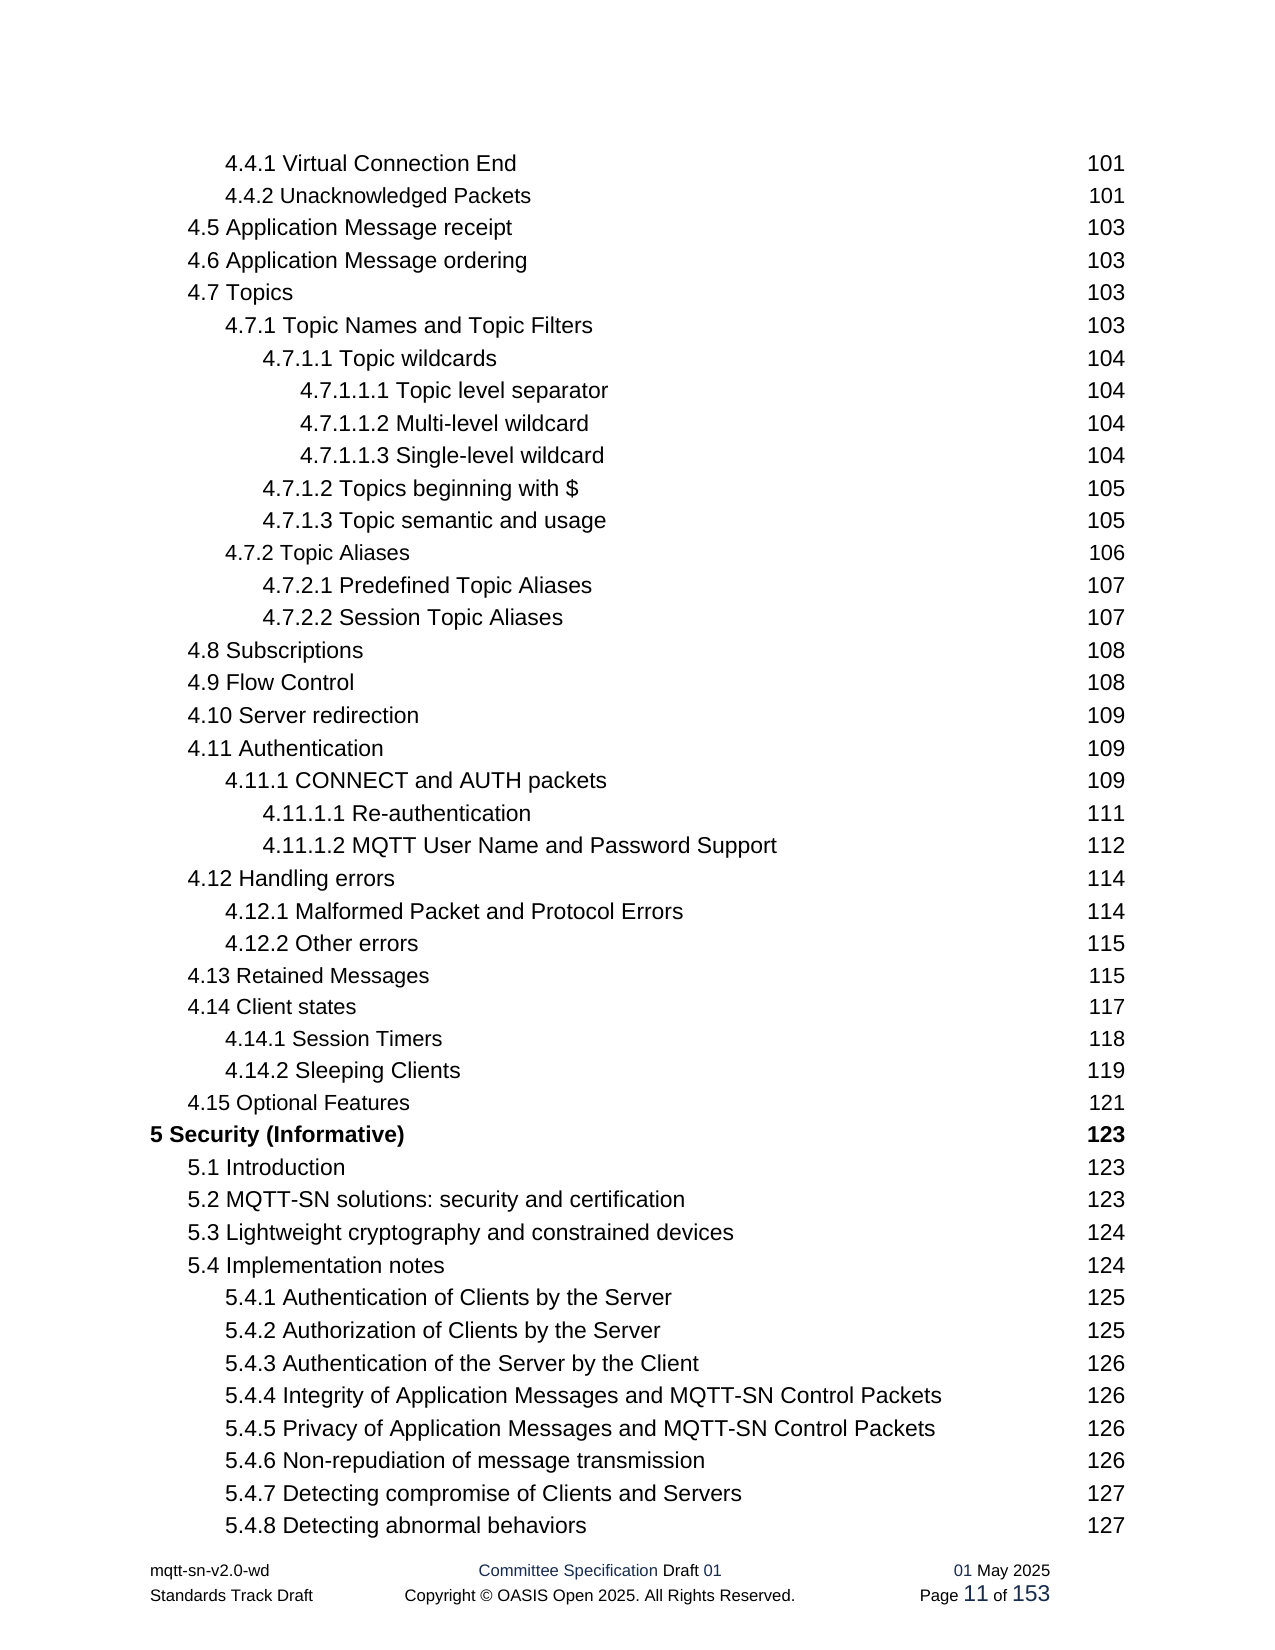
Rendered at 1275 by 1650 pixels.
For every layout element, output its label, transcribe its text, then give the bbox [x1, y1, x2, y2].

text 5.1 Introduction 123 [187, 1154, 1125, 1180]
text 4.5 Application Message receipt 103 [187, 214, 1125, 240]
text 4.12.1 Malformed Packet and Protocol Errors 114 [225, 898, 1125, 924]
text 4.14.1 Session Timers 118 [225, 1026, 1125, 1051]
text 5.4.1 Authentication of Clients by the Server 125 [225, 1284, 1125, 1311]
text 4.13 Retained Messages 115 [187, 963, 1125, 988]
text 4.7.1 Topic Names and Topic Filters 103 [225, 312, 1125, 338]
text 4.11 Authentication 109 [187, 734, 1125, 761]
text 5.4.7 Detecting compromise of Clients and Servers 127 [225, 1480, 1125, 1506]
text 5.4.8 Detecting abnormal behaviors 127 [225, 1512, 1125, 1539]
text 4.7.1.1.3 Single-level wildcard 104 [300, 442, 1125, 469]
text 5.4.6 Non-repudiation of message transmission 126 [225, 1447, 1125, 1474]
text 5.4.2 Authorization of Clients by the Server 125 [225, 1317, 1125, 1343]
text 4.7.2.2 Session Topic Aliases 107 [262, 604, 1125, 631]
text 4.7.1.2 Topics beginning with $ 105 [262, 475, 1125, 501]
text 4.4.2 Unacknowledged Packets 101 [225, 183, 1125, 208]
text 5.4.5 Privacy of Application Messages and MQTT-SN Control Packets 126 [225, 1415, 1125, 1441]
text 4.11.1 CONNECT and AUTH packets 109 [225, 767, 1125, 793]
text 4.7.1.1.1 Topic level separator 104 [300, 377, 1125, 403]
text 4.9 Flow Control 108 [187, 669, 1125, 696]
text 4.6 Application Message ordering 103 [187, 247, 1125, 273]
text 4.7.2 Topic Aliases 106 [225, 540, 1125, 565]
text 4.15 Optional Features 121 [187, 1090, 1125, 1115]
text 4.14.2 Sleeping Clients 119 [225, 1057, 1125, 1083]
text 4.4.1 Virtual Connection End 101 [225, 150, 1125, 176]
text 5.4.4 Integrity of Application Messages and MQTT-SN Control Packets 126 [225, 1382, 1125, 1408]
text 4.10 Server redirection 109 [187, 702, 1125, 728]
text 5.2 MQTT-SN solutions: security and certification 123 [187, 1186, 1125, 1213]
text 4.7.1.1 Topic wildcards 104 [262, 344, 1125, 371]
text 4.7.2.1 Predefined Topic Aliases 107 [262, 572, 1125, 598]
text 5.4.3 Authentication of the Server by the Client 126 [225, 1349, 1125, 1376]
text 4.11.1.1 Re-authentication 111 [262, 800, 1125, 826]
text 4.8 Subscriptions 108 [187, 637, 1125, 663]
text 4.11.1.2 MQTT User Name and Password Support 112 [262, 832, 1125, 859]
text 5.3 Lightweight cryptography and constrained devices 124 [187, 1219, 1125, 1245]
text 5 Security (Informative) 123 [150, 1121, 1125, 1148]
text 4.7 Topics 103 [187, 279, 1125, 306]
text 4.14 Client states 117 [187, 994, 1125, 1019]
text 4.12 Handling errors 114 [187, 865, 1125, 891]
text 4.7.1.3 Topic semantic and usage 105 [262, 507, 1125, 534]
text 5.4 Implementation notes 124 [187, 1252, 1125, 1278]
text 4.12.2 Other errors 115 [225, 930, 1125, 957]
text 4.7.1.1.2 Multi-level wildcard 104 [300, 410, 1125, 436]
